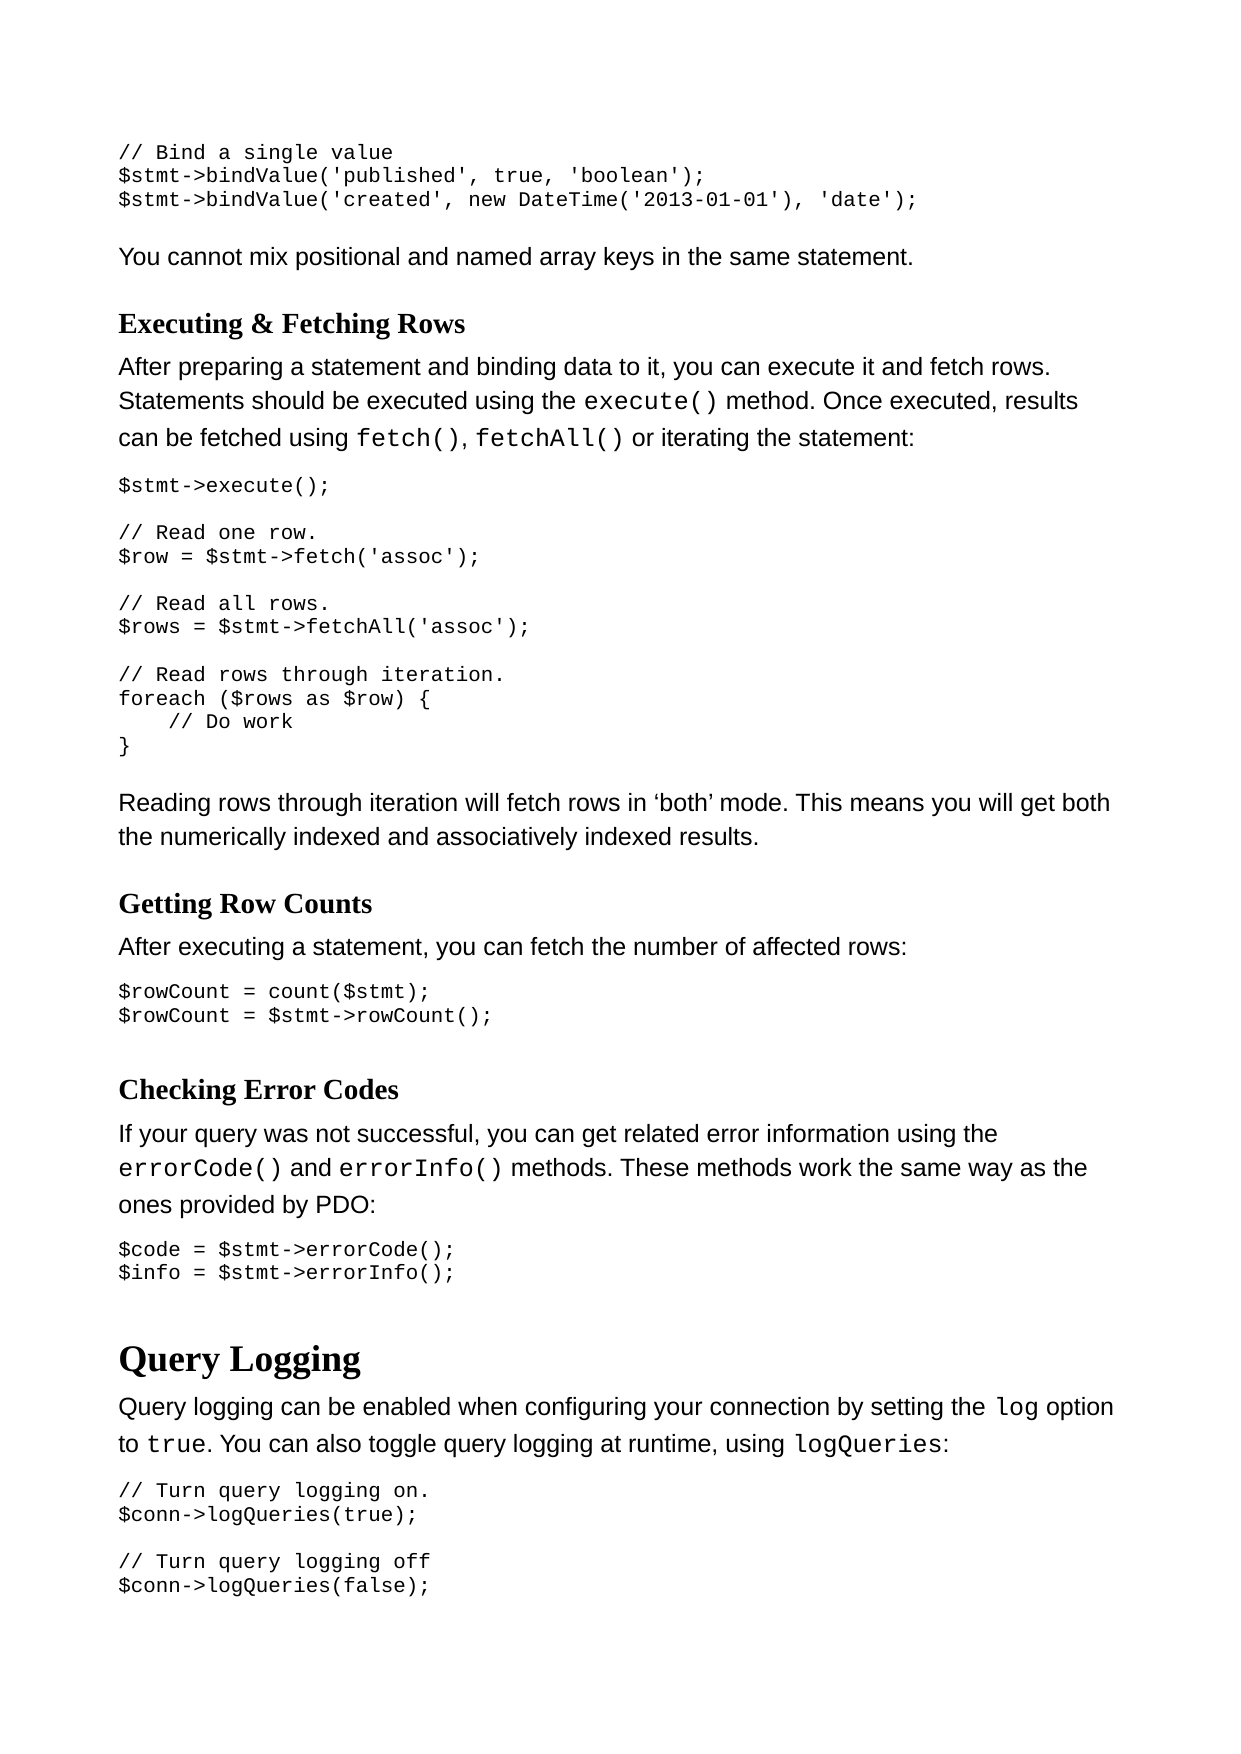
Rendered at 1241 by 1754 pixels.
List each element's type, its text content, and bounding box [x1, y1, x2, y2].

subtitle Query Logging [118, 1336, 1122, 1379]
text $rows = $stmt->fetchAll('assoc'); [118, 617, 1122, 640]
text After executing a statement, you can fetch the number of affected rows: [118, 932, 1122, 961]
text $rowCount = count($stmt); [118, 981, 1122, 1005]
text $rowCount = $stmt->rowCount(); [118, 1005, 1122, 1028]
text // Do work [118, 711, 1122, 735]
text You cannot mix positional and named array keys in the same statement. [118, 242, 1122, 271]
subtitle Getting Row Counts [118, 886, 1122, 919]
subtitle Checking Error Codes [118, 1072, 1122, 1106]
text // Read rows through iteration. [118, 664, 1122, 687]
text If your query was not successful, you can get related error information using the errorCode() and errorInfo() methods. These methods work the same way as the ones provided by PDO: [118, 1118, 1122, 1218]
text } [118, 735, 1122, 758]
text $conn->logQueries(false); [118, 1575, 1122, 1598]
text $stmt->bindValue('created', new DateTime('2013-01-01'), 'date'); [118, 189, 1122, 213]
text Query logging can be enabled when configuring your connection by setting the log option to true. You can also toggle query logging at runtime, using logQueries: [118, 1392, 1122, 1459]
text // Bind a single value [118, 142, 1122, 165]
text // Turn query logging on. [118, 1480, 1122, 1504]
text $stmt->execute(); [118, 475, 1122, 498]
text $stmt->bindValue('published', true, 'boolean'); [118, 165, 1122, 189]
text Reading rows through iteration will fetch rows in ‘both’ mode. This means you will get both the numerically indexed and associatively indexed results. [118, 788, 1122, 851]
text // Turn query logging off [118, 1551, 1122, 1575]
text $conn->logQueries(true); [118, 1504, 1122, 1528]
text $row = $stmt->fetch('assoc'); [118, 546, 1122, 569]
text // Read one row. [118, 522, 1122, 546]
text foreach ($rows as $row) { [118, 687, 1122, 711]
text $code = $stmt->errorCode(); [118, 1239, 1122, 1262]
text $info = $stmt->errorInfo(); [118, 1262, 1122, 1286]
text // Read all rows. [118, 593, 1122, 617]
subtitle Executing & Fetching Rows [118, 306, 1122, 339]
text After preparing a statement and binding data to it, you can execute it and fetch rows. Statements should be executed using the execute() method. Once executed, results can be fetched using fetch(), fetchAll() or iterating the statement: [118, 352, 1122, 454]
